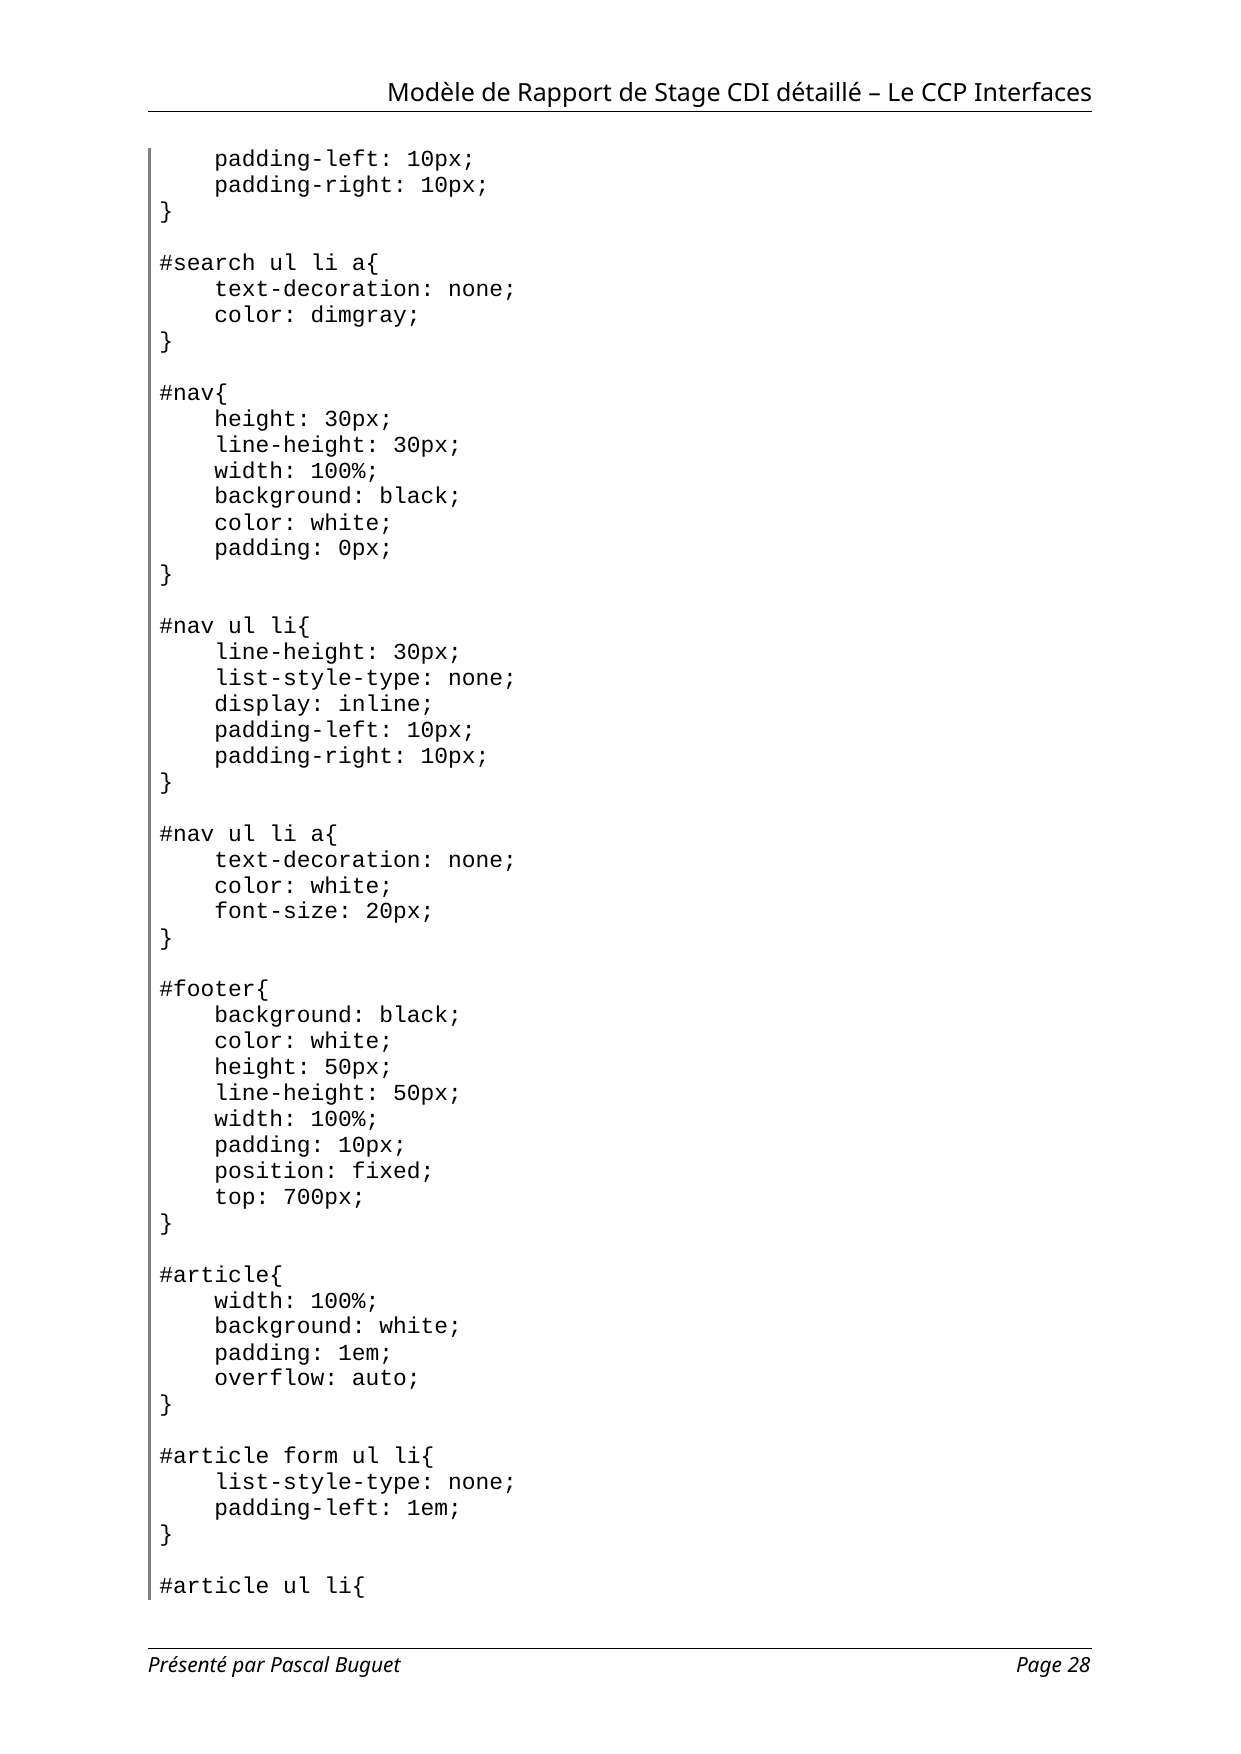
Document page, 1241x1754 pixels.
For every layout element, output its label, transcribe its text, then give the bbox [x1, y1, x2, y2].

text color: white; [151, 511, 1092, 537]
text } [151, 770, 1092, 796]
text color: dimgray; [151, 303, 1092, 329]
text #article{ [151, 1263, 1092, 1289]
text line-height: 30px; [151, 641, 1092, 666]
text padding: 0px; [151, 537, 1092, 563]
text padding-left: 10px; [151, 148, 1092, 174]
text width: 100%; [151, 1107, 1092, 1133]
text padding-left: 10px; [151, 718, 1092, 744]
text #article form ul li{ [151, 1444, 1092, 1471]
text } [151, 563, 1092, 589]
text #nav{ [151, 381, 1092, 407]
text text-decoration: none; [151, 848, 1092, 874]
text } [151, 1393, 1092, 1419]
text width: 100%; [151, 459, 1092, 485]
text overflow: auto; [151, 1367, 1092, 1393]
text background: black; [151, 485, 1092, 511]
text background: white; [151, 1315, 1092, 1341]
text padding-right: 10px; [151, 744, 1092, 770]
text line-height: 50px; [151, 1081, 1092, 1107]
text } [151, 926, 1092, 952]
text font-size: 20px; [151, 900, 1092, 926]
text #nav ul li a{ [151, 822, 1092, 848]
text height: 50px; [151, 1056, 1092, 1081]
text #search ul li a{ [151, 251, 1092, 277]
text padding: 10px; [151, 1133, 1092, 1159]
text position: fixed; [151, 1159, 1092, 1185]
text height: 30px; [151, 407, 1092, 433]
text padding-left: 1em; [151, 1496, 1092, 1522]
text #nav ul li{ [151, 614, 1092, 641]
text line-height: 30px; [151, 433, 1092, 459]
text list-style-type: none; [151, 666, 1092, 692]
text color: white; [151, 874, 1092, 900]
text text-decoration: none; [151, 277, 1092, 303]
text } [151, 1211, 1092, 1237]
text padding: 1em; [151, 1341, 1092, 1367]
text color: white; [151, 1029, 1092, 1056]
text display: inline; [151, 692, 1092, 718]
text padding-right: 10px; [151, 174, 1092, 199]
text #article ul li{ [151, 1574, 1092, 1600]
text width: 100%; [151, 1289, 1092, 1315]
text } [151, 199, 1092, 226]
text top: 700px; [151, 1185, 1092, 1211]
text } [151, 1522, 1092, 1548]
text #footer{ [151, 978, 1092, 1004]
text } [151, 329, 1092, 355]
text background: black; [151, 1004, 1092, 1029]
text list-style-type: none; [151, 1471, 1092, 1496]
